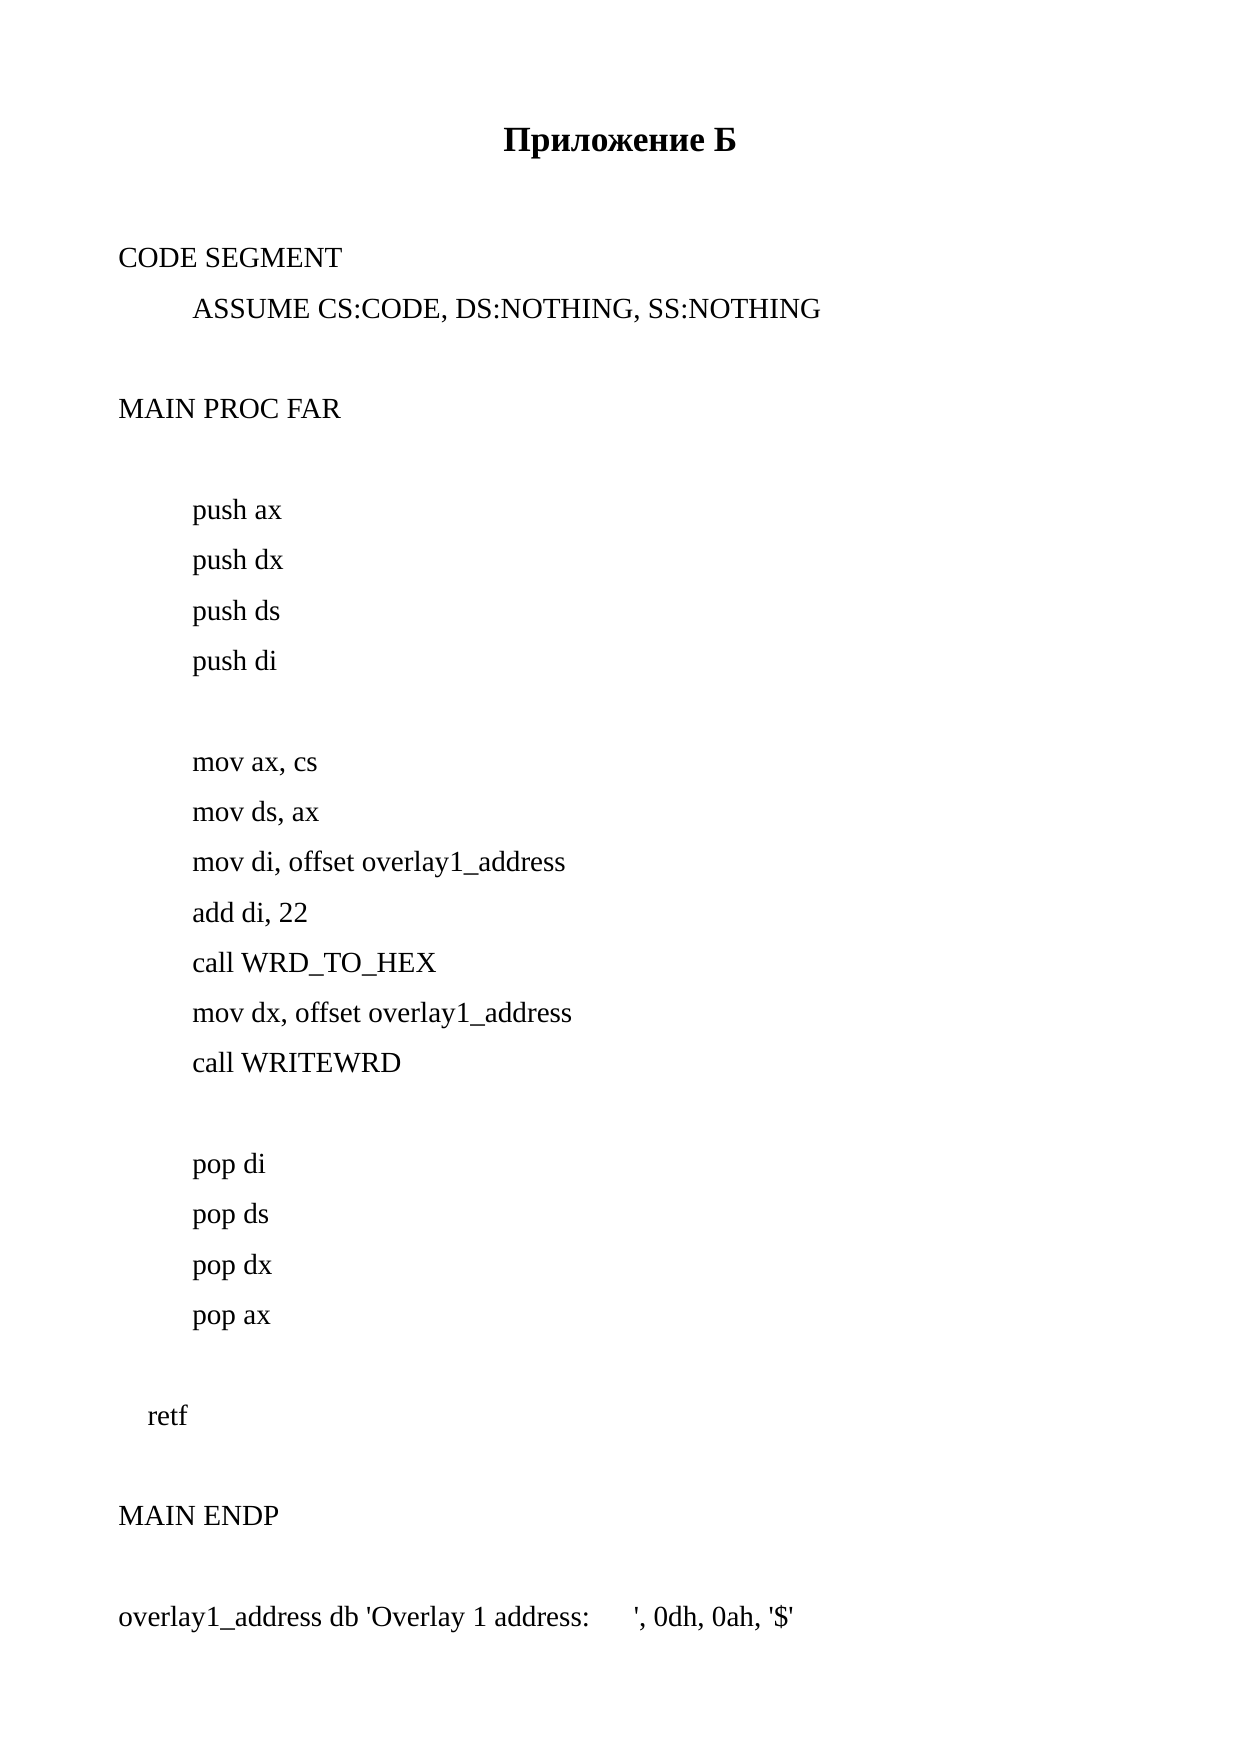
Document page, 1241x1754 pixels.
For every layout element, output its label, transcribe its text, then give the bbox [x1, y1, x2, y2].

text mov ds, ax [118, 794, 1122, 828]
text MAIN PROC FAR [118, 392, 1122, 425]
text call WRD_TO_HEX [118, 945, 1122, 978]
text ASSUME CS:CODE, DS:NOTHING, SS:NOTHING [118, 291, 1122, 324]
text pop di [118, 1146, 1122, 1180]
text push di [118, 643, 1122, 677]
text MAIN ENDP [118, 1498, 1122, 1532]
text pop ds [118, 1197, 1122, 1230]
text pop ax [118, 1297, 1122, 1331]
text mov dx, offset overlay1_address [118, 995, 1122, 1029]
text call WRITEWRD [118, 1046, 1122, 1079]
text retf [118, 1398, 1122, 1431]
text mov ax, cs [118, 744, 1122, 777]
text push dx [118, 542, 1122, 576]
text overlay1_address db 'Overlay 1 address: ', 0dh, 0ah, '$' [118, 1599, 1122, 1633]
text pop dx [118, 1247, 1122, 1280]
text Приложение Б [118, 118, 1122, 159]
text push ds [118, 593, 1122, 626]
text push ax [118, 492, 1122, 526]
text mov di, offset overlay1_address [118, 844, 1122, 878]
text CODE SEGMENT [118, 241, 1122, 274]
text add di, 22 [118, 895, 1122, 928]
